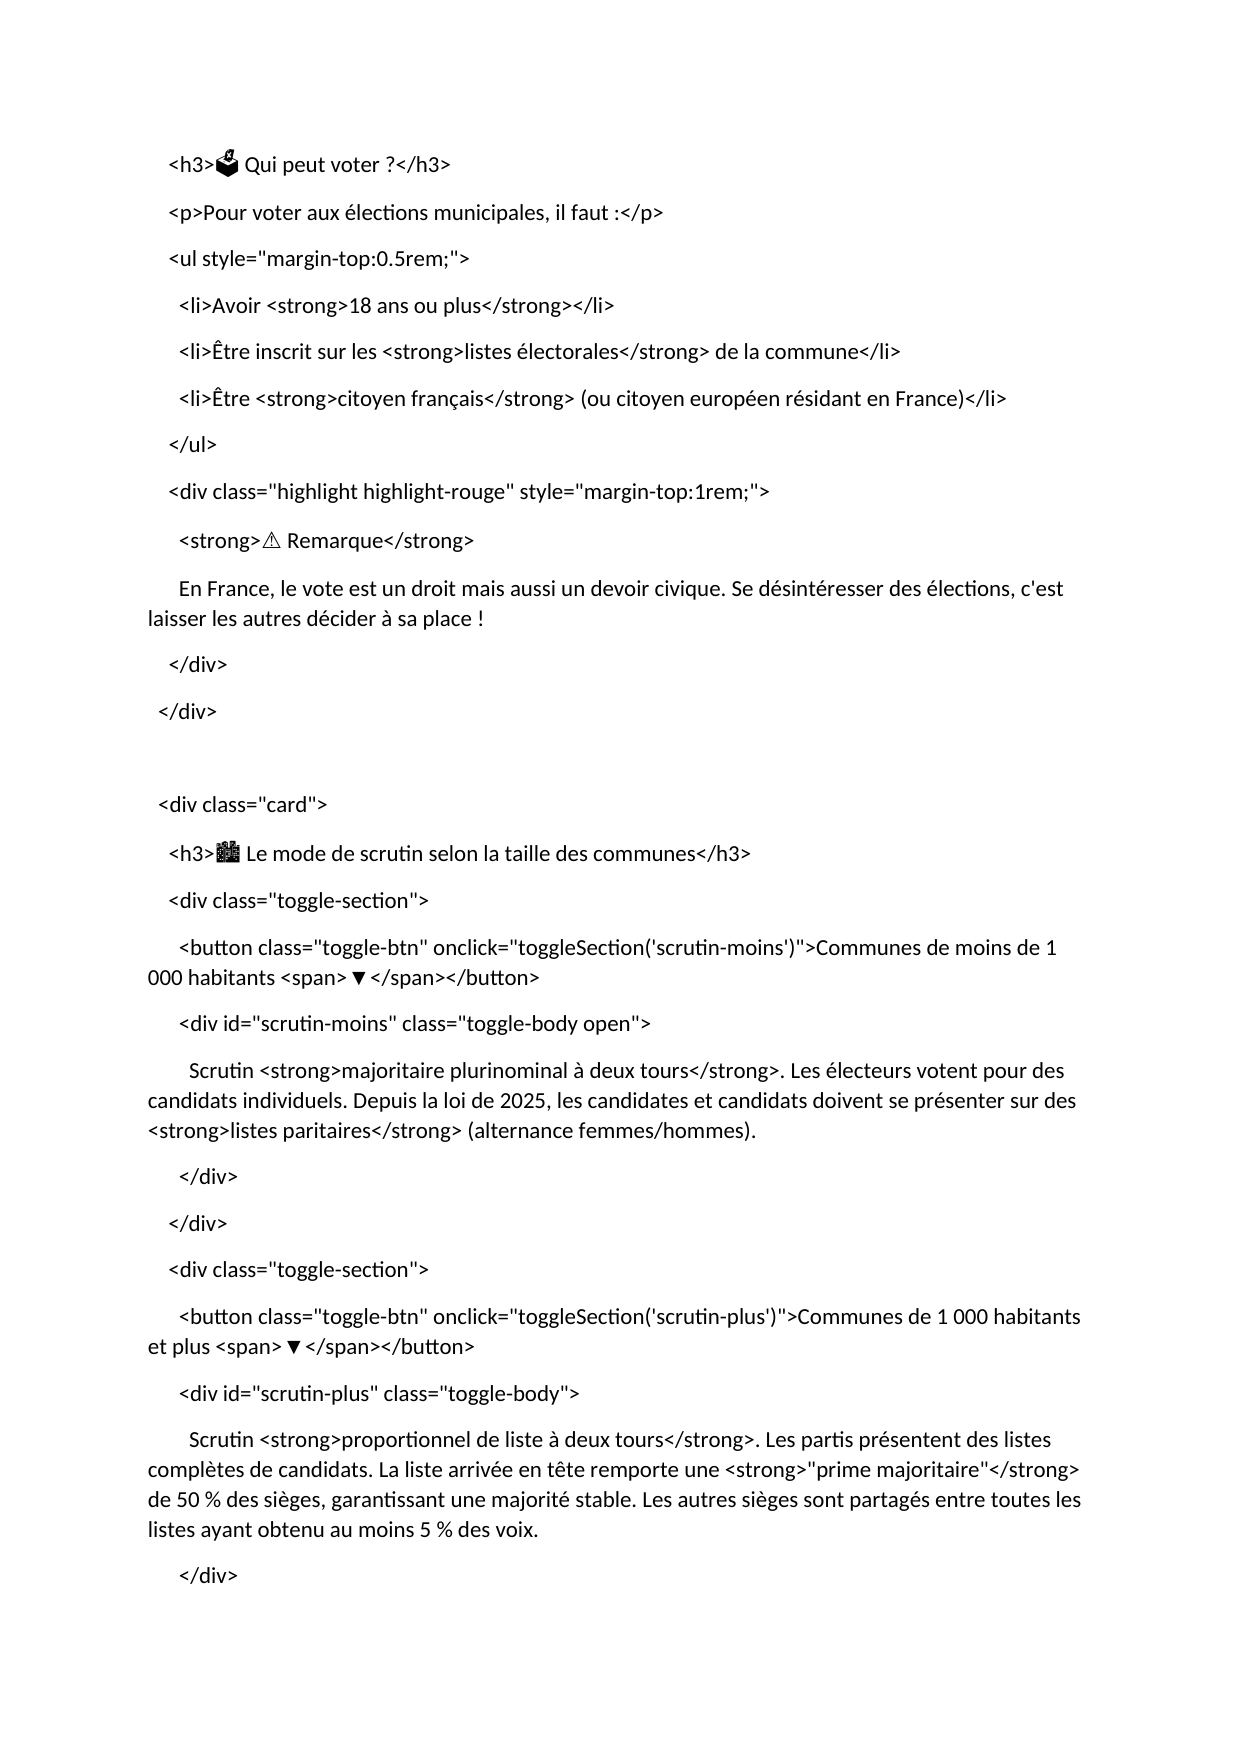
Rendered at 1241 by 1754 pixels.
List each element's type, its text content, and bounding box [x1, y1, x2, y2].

text Scrutin <strong>majoritaire plurinominal à deux tours</strong>. Les électeurs votent pour des candidats individuels. Depuis la loi de 2025, les candidates et candidats doivent se présenter sur des <strong>listes paritaires</strong> (alternance femmes/hommes). [148, 1056, 1093, 1144]
text <li>Être inscrit sur les <strong>listes électorales</strong> de la commune</li> [148, 337, 1093, 365]
text <button class="toggle-btn" onclick="toggleSection('scrutin-moins')">Communes de moins de 1 000 habitants <span>▼</span></button> [148, 933, 1093, 991]
text <li>Être <strong>citoyen français</strong> (ou citoyen européen résidant en France)</li> [148, 384, 1093, 412]
text <div id="scrutin-plus" class="toggle-body"> [148, 1379, 1093, 1407]
text <div class="toggle-section"> [148, 1256, 1093, 1284]
text <div class="card"> [148, 790, 1093, 818]
text <p>Pour voter aux élections municipales, il faut :</p> [148, 198, 1093, 226]
text <h3>🗳️ Qui peut voter ?</h3> [148, 148, 1093, 179]
text <li>Avoir <strong>18 ans ou plus</strong></li> [148, 291, 1093, 319]
text <button class="toggle-btn" onclick="toggleSection('scrutin-plus')">Communes de 1 000 habitants et plus <span>▼</span></button> [148, 1302, 1093, 1360]
text </div> [148, 1561, 1093, 1589]
text <h3>🏙️ Le mode de scrutin selon la taille des communes</h3> [148, 836, 1093, 868]
text </div> [148, 1209, 1093, 1237]
text </div> [148, 697, 1093, 725]
text En France, le vote est un droit mais aussi un devoir civique. Se désintéresser des élections, c'est laisser les autres décider à sa place ! [148, 574, 1093, 632]
text <ul style="margin-top:0.5rem;"> [148, 244, 1093, 272]
text <div id="scrutin-moins" class="toggle-body open"> [148, 1009, 1093, 1038]
text </ul> [148, 431, 1093, 458]
text Scrutin <strong>proportionnel de liste à deux tours</strong>. Les partis présentent des listes complètes de candidats. La liste arrivée en tête remporte une <strong>"prime majoritaire"</strong> de 50 % des sièges, garantissant une majorité stable. Les autres sièges sont partagés entre toutes les listes ayant obtenu au moins 5 % des voix. [148, 1425, 1093, 1543]
text </div> [148, 1162, 1093, 1191]
text <strong>⚠️ Remarque</strong> [148, 524, 1093, 555]
text <div class="highlight highlight-rouge" style="margin-top:1rem;"> [148, 477, 1093, 505]
text </div> [148, 650, 1093, 678]
text <div class="toggle-section"> [148, 887, 1093, 914]
